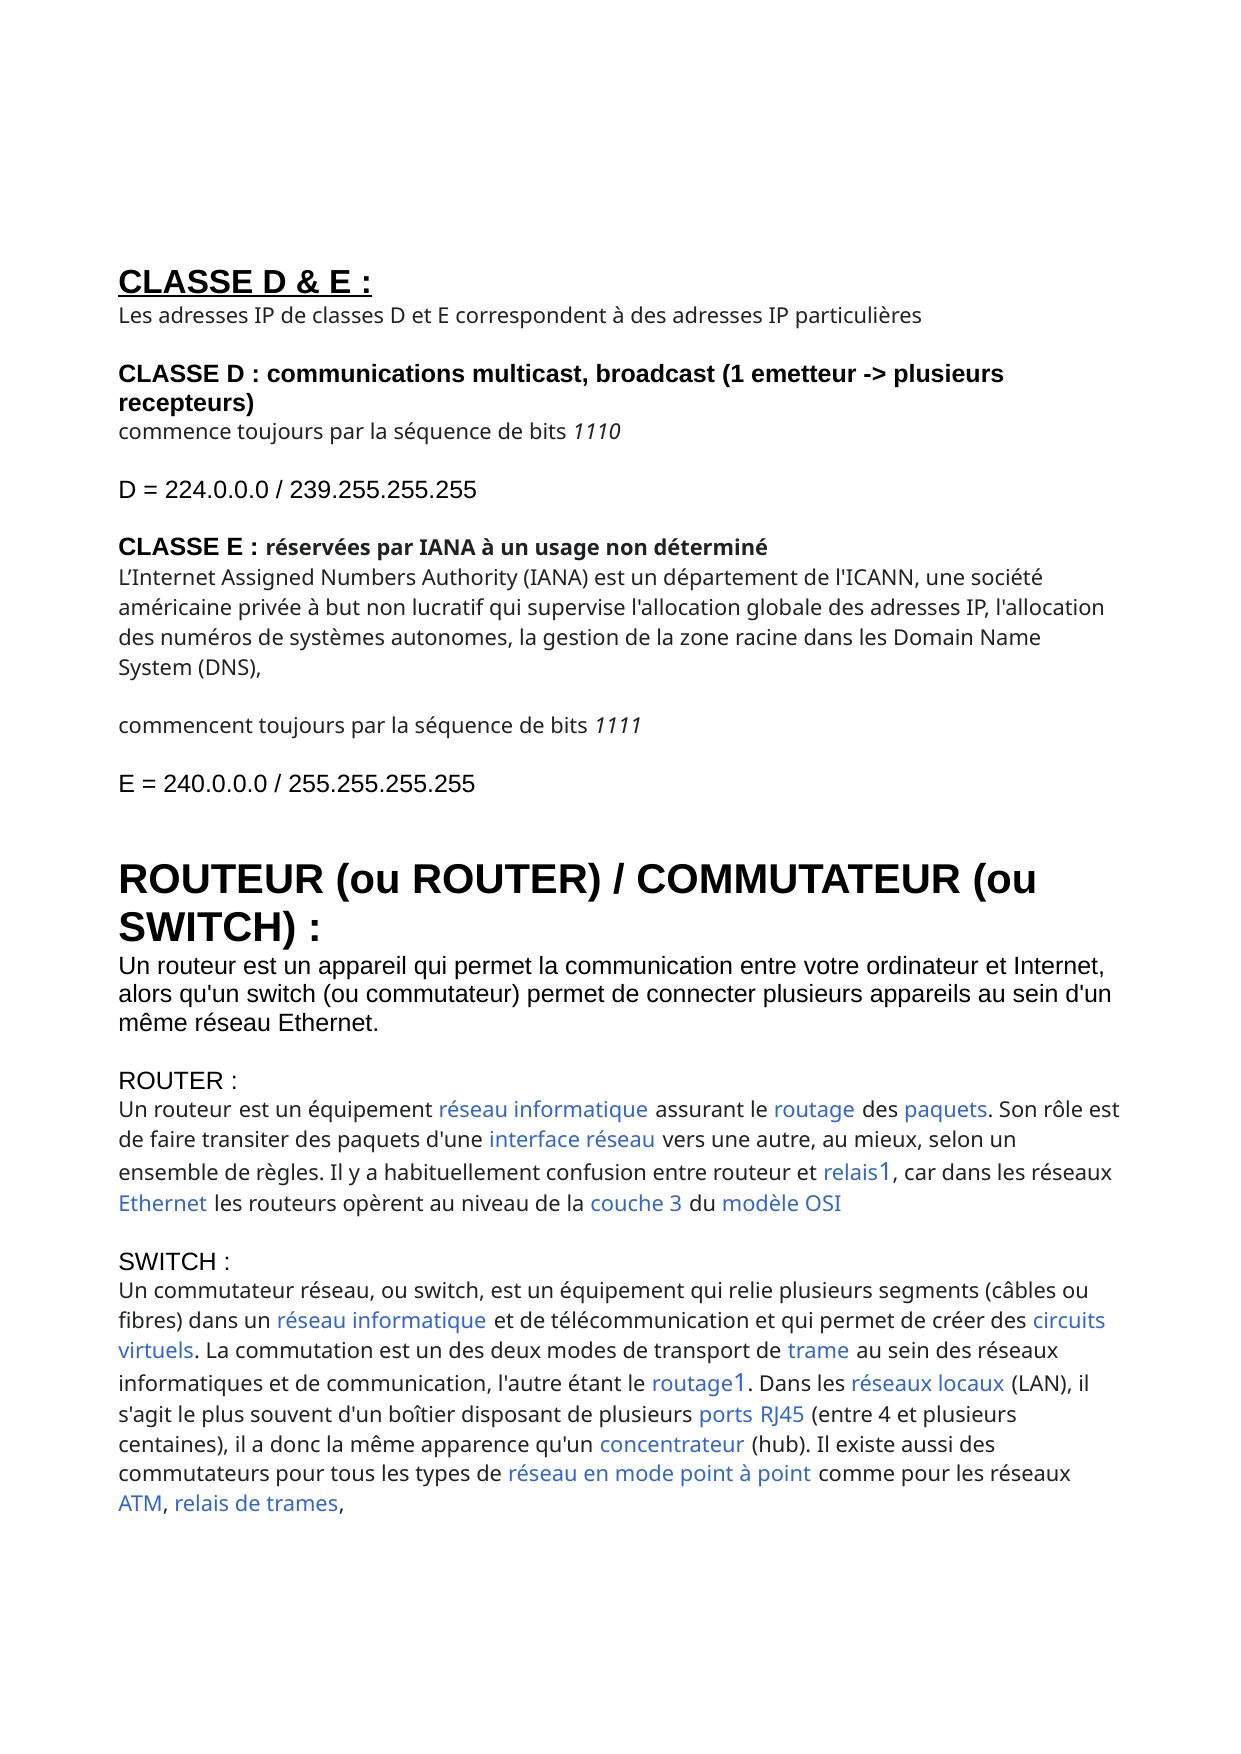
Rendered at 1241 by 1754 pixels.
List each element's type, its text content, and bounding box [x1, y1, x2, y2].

text E = 240.0.0.0 / 255.255.255.255 [118, 769, 1122, 797]
text SWITCH : [118, 1247, 1122, 1275]
text Un routeur est un équipement réseau informatique assurant le routage des paquets. Son rôle est de faire transiter des paquets d'une interface réseau vers une autre, au mieux, selon un ensemble de règles. Il y a habituellement confusion entre routeur et relais1, car dans les réseaux Ethernet les routeurs opèrent au niveau de la couche 3 du modèle OSI [118, 1094, 1122, 1218]
text ROUTER : [118, 1066, 1122, 1094]
text commence toujours par la séquence de bits 1110 [118, 416, 1122, 446]
text commencent toujours par la séquence de bits 1111 [118, 710, 1122, 740]
text L’Internet Assigned Numbers Authority (IANA) est un département de l'ICANN, une société américaine privée à but non lucratif qui supervise l'allocation globale des adresses IP, l'allocation des numéros de systèmes autonomes, la gestion de la zone racine dans les Domain Name System (DNS), [118, 562, 1122, 681]
text Les adresses IP de classes D et E correspondent à des adresses IP particulières [118, 300, 1122, 330]
text Un routeur est un appareil qui permet la communication entre votre ordinateur et Internet, alors qu'un switch (ou commutateur) permet de connecter plusieurs appareils au sein d'un même réseau Ethernet. [118, 951, 1122, 1037]
text ROUTEUR (ou ROUTER) / COMMUTATEUR (ou SWITCH) : [118, 855, 1122, 951]
text CLASSE E : réservées par IANA à un usage non déterminé [118, 532, 1122, 562]
text Un commutateur réseau, ou switch, est un équipement qui relie plusieurs segments (câbles ou fibres) dans un réseau informatique et de télécommunication et qui permet de créer des circuits virtuels. La commutation est un des deux modes de transport de trame au sein des réseaux informatiques et de communication, l'autre étant le routage1. Dans les réseaux locaux (LAN), il s'agit le plus souvent d'un boîtier disposant de plusieurs ports RJ45 (entre 4 et plusieurs centaines), il a donc la même apparence qu'un concentrateur (hub). Il existe aussi des commutateurs pour tous les types de réseau en mode point à point comme pour les réseaux ATM, relais de trames, [118, 1275, 1122, 1518]
text CLASSE D & E : [118, 262, 1122, 300]
text CLASSE D : communications multicast, broadcast (1 emetteur -> plusieurs recepteurs) [118, 359, 1122, 416]
text D = 224.0.0.0 / 239.255.255.255 [118, 475, 1122, 504]
